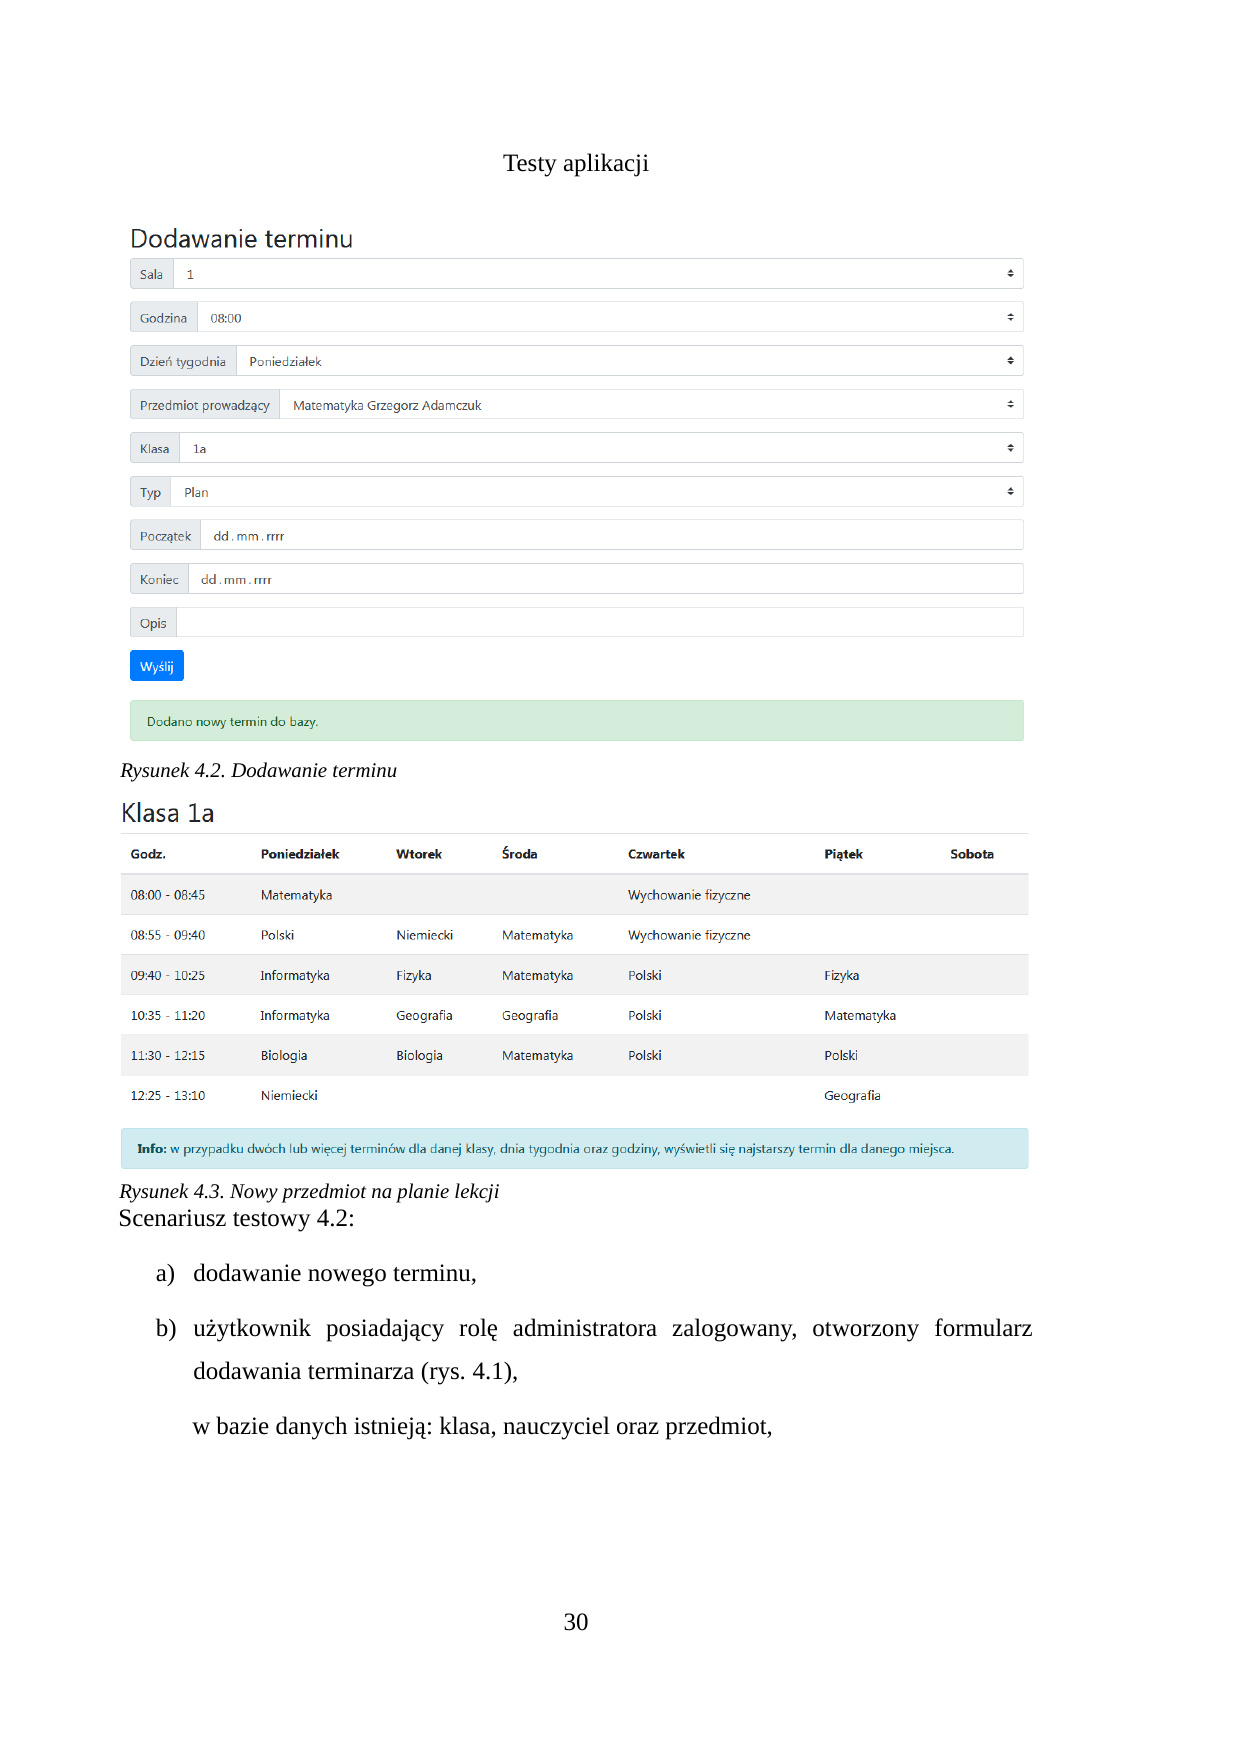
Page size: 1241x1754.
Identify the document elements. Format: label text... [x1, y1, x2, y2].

list dodawanie nowego terminu, [156, 1258, 1033, 1287]
text Rysunek 4.3. Nowy przedmiot na planie lekcji [119, 1175, 1033, 1203]
text w bazie danych istnieją: klasa, nauczyciel oraz przedmiot, [118, 1411, 1033, 1440]
text Scenariusz testowy 4.2: [118, 1203, 1033, 1232]
list użytkownik posiadający rolę administratora zalogowany, otworzony formularz dodawania terminarza (rys. 4.1), [156, 1313, 1033, 1385]
picture [119, 795, 1033, 1175]
text Rysunek 4.2. Dodawanie terminu [120, 754, 1031, 782]
picture [120, 218, 1032, 754]
